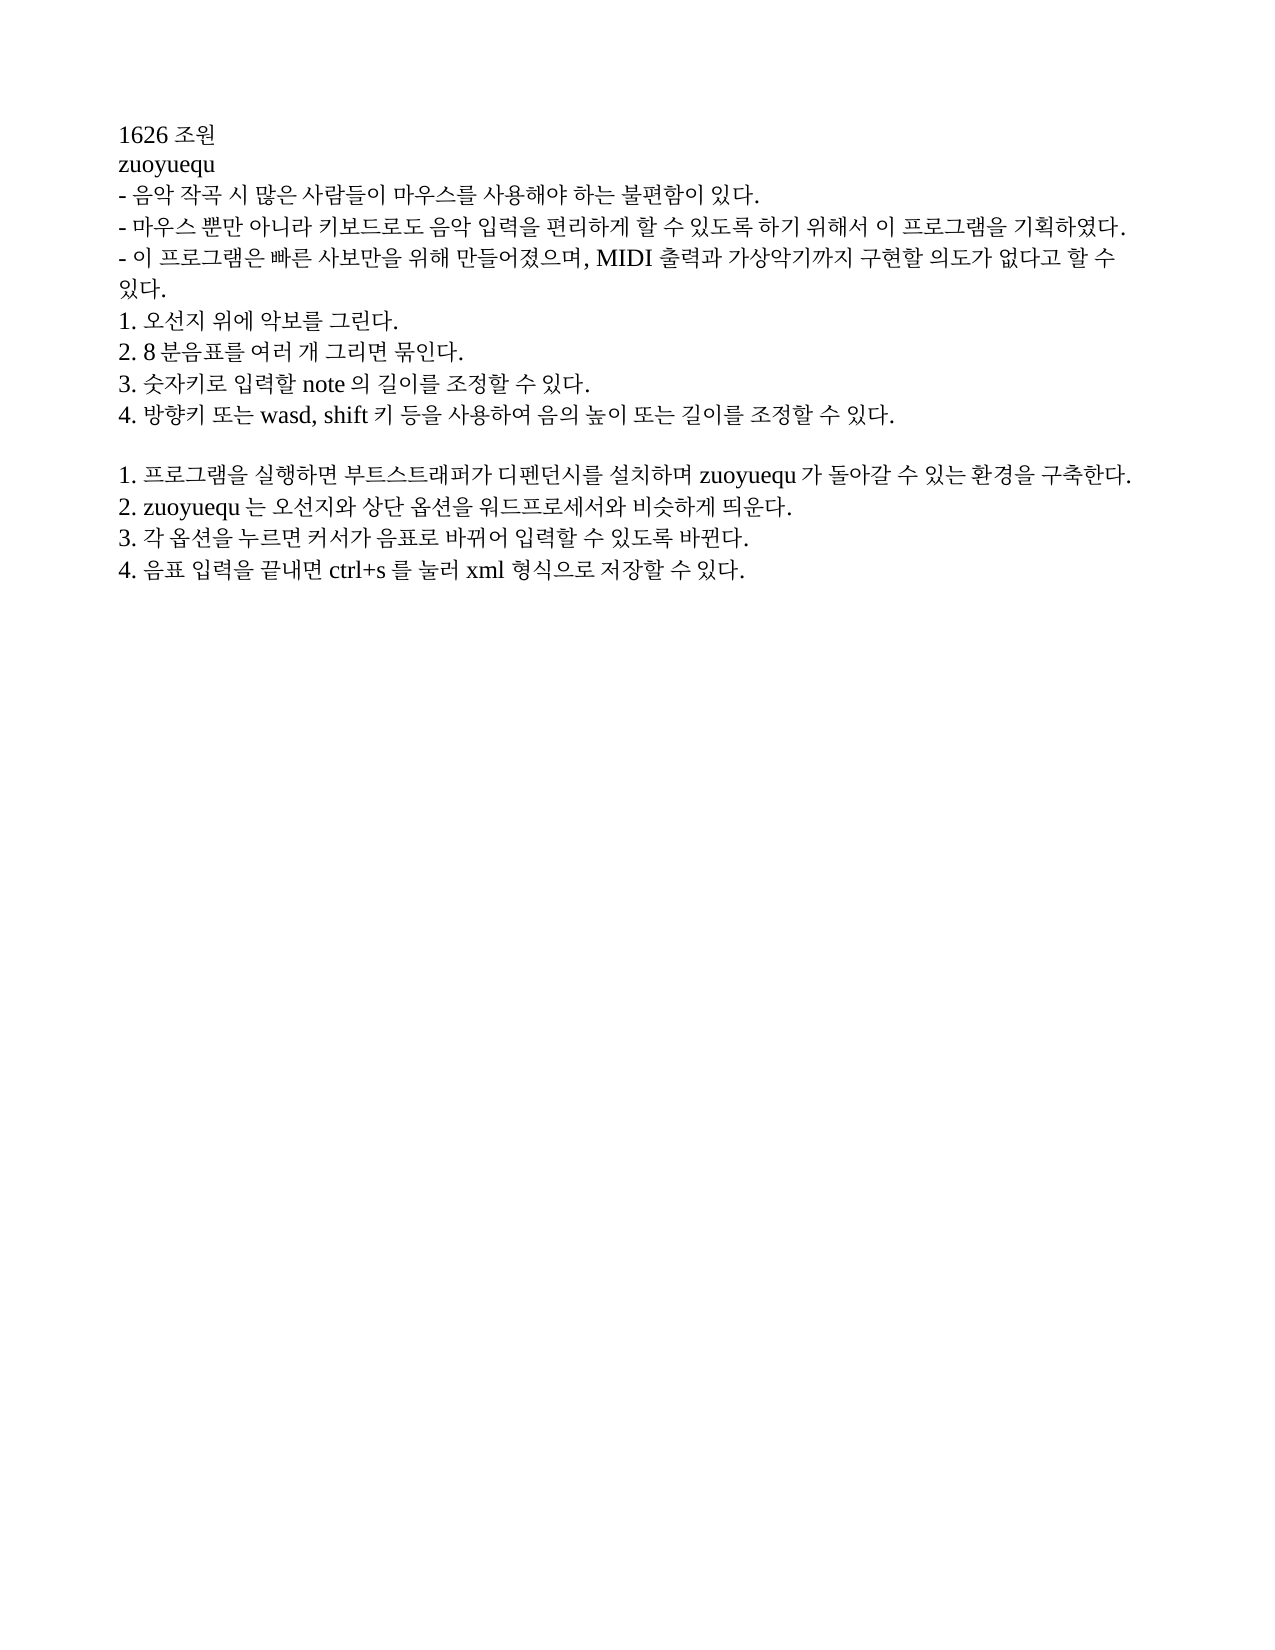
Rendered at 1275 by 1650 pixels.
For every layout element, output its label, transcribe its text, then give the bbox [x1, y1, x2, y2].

text 4. 방향키 또는 wasd, shift키 등을 사용하여 음의 높이 또는 길이를 조정할 수 있다. [118, 398, 1157, 430]
text 1. 프로그램을 실행하면 부트스트래퍼가 디펜던시를 설치하며 zuoyuequ가 돌아갈 수 있는 환경을 구축한다. [118, 459, 1157, 490]
text - 음악 작곡 시 많은 사람들이 마우스를 사용해야 하는 불편함이 있다. [118, 178, 1157, 210]
text 2. zuoyuequ는 오선지와 상단 옵션을 워드프로세서와 비슷하게 띄운다. [118, 490, 1157, 522]
text 1. 오선지 위에 악보를 그린다. [118, 304, 1157, 336]
text - 마우스 뿐만 아니라 키보드로도 음악 입력을 편리하게 할 수 있도록 하기 위해서 이 프로그램을 기획하였다. [118, 210, 1157, 241]
text zuoyuequ [118, 149, 1157, 178]
text 3. 숫자키로 입력할 note의 길이를 조정할 수 있다. [118, 367, 1157, 398]
text 1626 조원 [118, 118, 1157, 149]
text - 이 프로그램은 빠른 사보만을 위해 만들어졌으며, MIDI 출력과 가상악기까지 구현할 의도가 없다고 할 수 있다. [118, 241, 1157, 304]
text 3. 각 옵션을 누르면 커서가 음표로 바뀌어 입력할 수 있도록 바뀐다. [118, 522, 1157, 553]
text 4. 음표 입력을 끝내면 ctrl+s를 눌러 xml 형식으로 저장할 수 있다. [118, 553, 1157, 584]
text 2. 8분음표를 여러 개 그리면 묶인다. [118, 336, 1157, 367]
